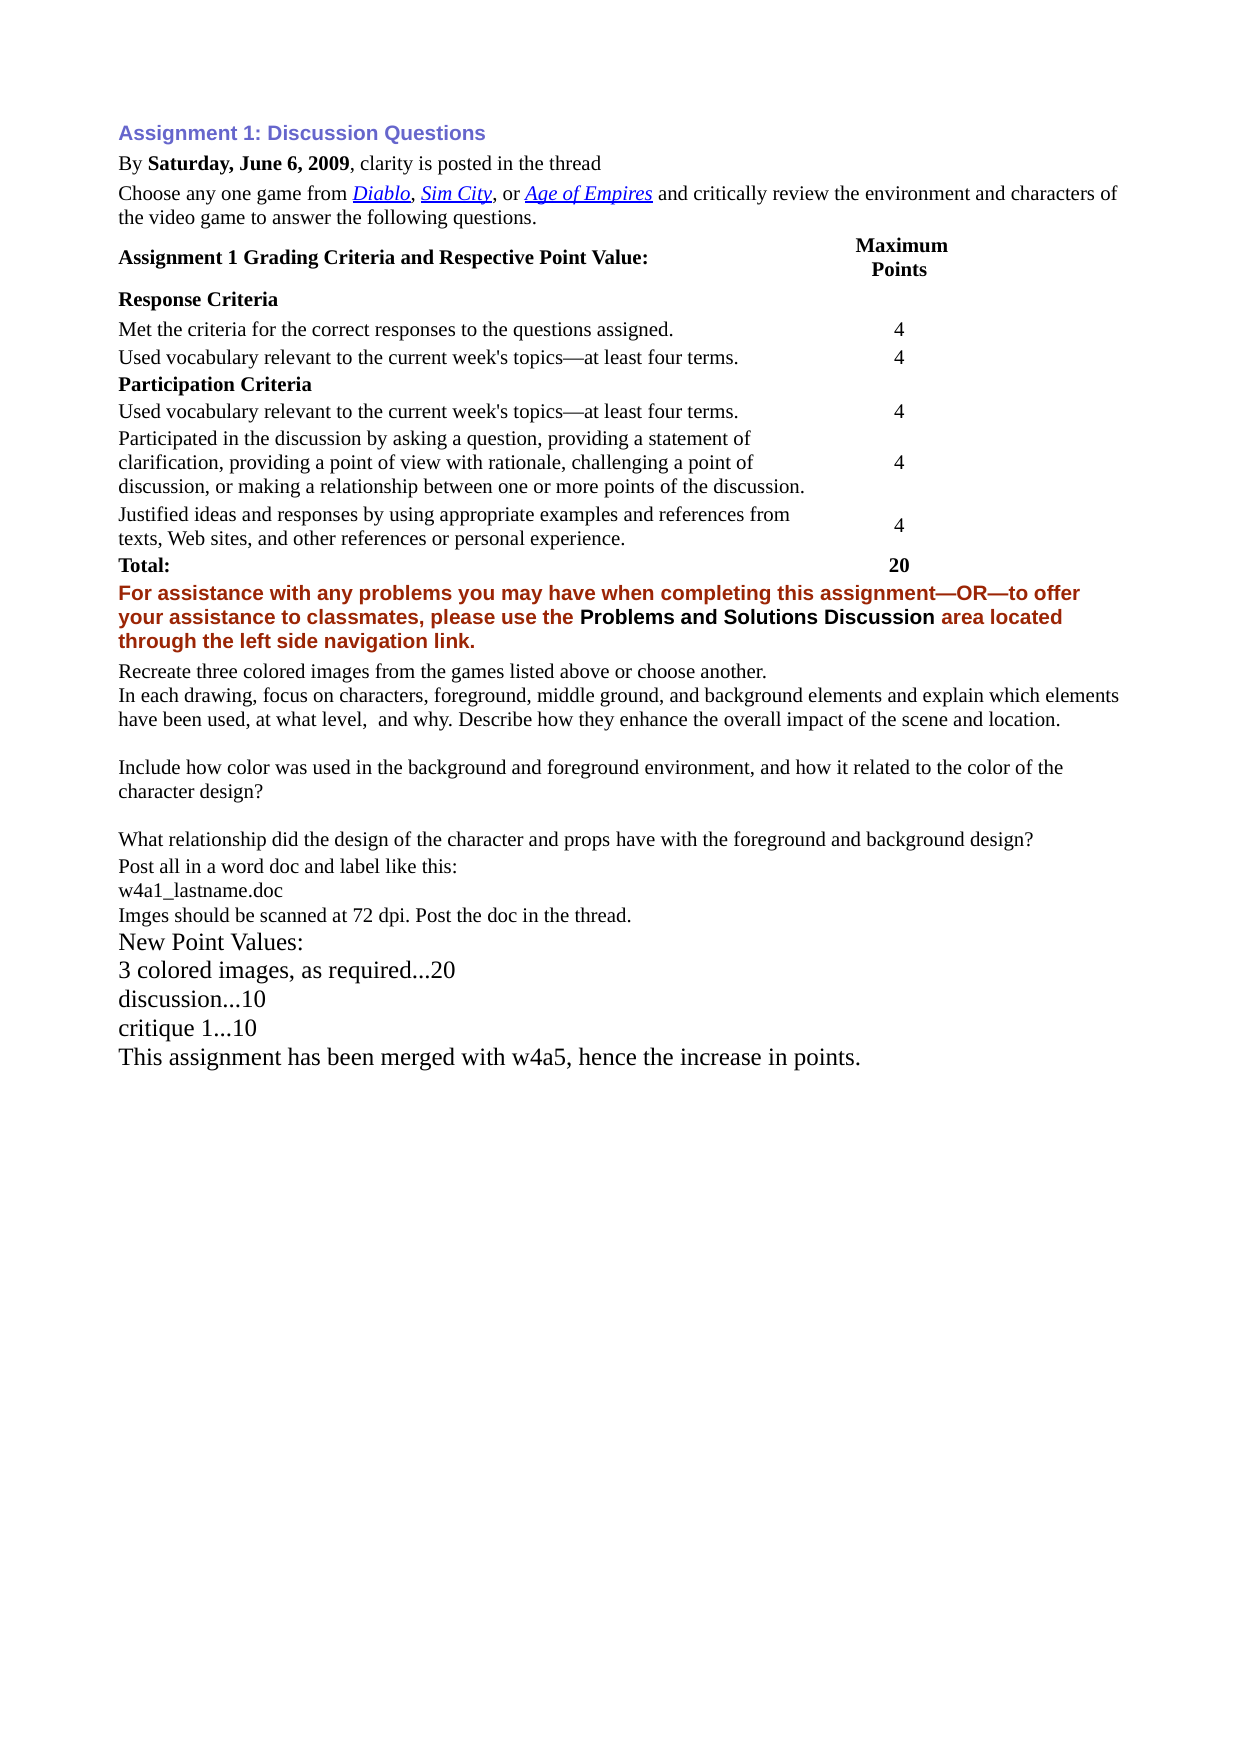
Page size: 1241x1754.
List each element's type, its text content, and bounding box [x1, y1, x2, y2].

text New Point Values: 3 colored images, as required...20 discussion...10 critique 1...10 [118, 927, 1122, 1042]
table_cell Justified ideas and responses by using appropriate examples and references from texts, Web sites, and other references or personal experience. [117, 500, 816, 551]
text This assignment has been merged with w4a5, hence the increase in points. [118, 1042, 1122, 1070]
table_cell Participated in the discussion by asking a question, providing a statement of clarification, providing a point of view with rationale, challenging a point of discussion, or making a relationship between one or more points of the discussion. [117, 425, 816, 500]
table_cell Used vocabulary relevant to the current week's topics—at least four terms. [117, 343, 816, 370]
table_cell 4 [816, 425, 987, 500]
table_cell Participation Criteria [117, 370, 816, 397]
text For assistance with any problems you may have when completing this assignment—OR—to offer your assistance to classmates, please use the Problems and Solutions Discussion area located through the left side navigation link. [118, 581, 1122, 653]
table_cell Total: [117, 551, 816, 578]
text Choose any one game from Diablo, Sim City, or Age of Empires and critically review the environment and characters of the video game to answer the following questions. [118, 181, 1122, 229]
table_cell Used vocabulary relevant to the current week's topics—at least four terms. [117, 398, 816, 424]
table_header Maximum Points [816, 232, 987, 283]
table_cell 4 [816, 343, 987, 370]
table_cell 4 [816, 398, 987, 424]
table_cell Response Criteria [117, 283, 816, 316]
text Assignment 1: Discussion Questions [118, 121, 1122, 145]
text By Saturday, June 6, 2009, clarity is posted in the thread [118, 151, 1122, 175]
table_cell 4 [816, 500, 987, 551]
table_cell [816, 370, 987, 397]
text Recreate three colored images from the games listed above or choose another. In each drawing, focus on characters, foreground, middle ground, and background elements and explain which elements have been used, at what level, and why. Describe how they enhance the overall impact of the scene and location. Include how color was used in the background and foreground environment, and how it related to the color of the character design? What relationship did the design of the character and props have with the foreground and background design? [118, 659, 1122, 851]
table_header Assignment 1 Grading Criteria and Respective Point Value: [117, 232, 816, 283]
table_cell 20 [816, 551, 987, 578]
table_cell 4 [816, 316, 987, 343]
text Post all in a word doc and label like this: w4a1_lastname.doc Imges should be scanned at 72 dpi. Post the doc in the thread. [118, 854, 1122, 927]
table_cell [816, 283, 987, 316]
table_cell Met the criteria for the correct responses to the questions assigned. [117, 316, 816, 343]
